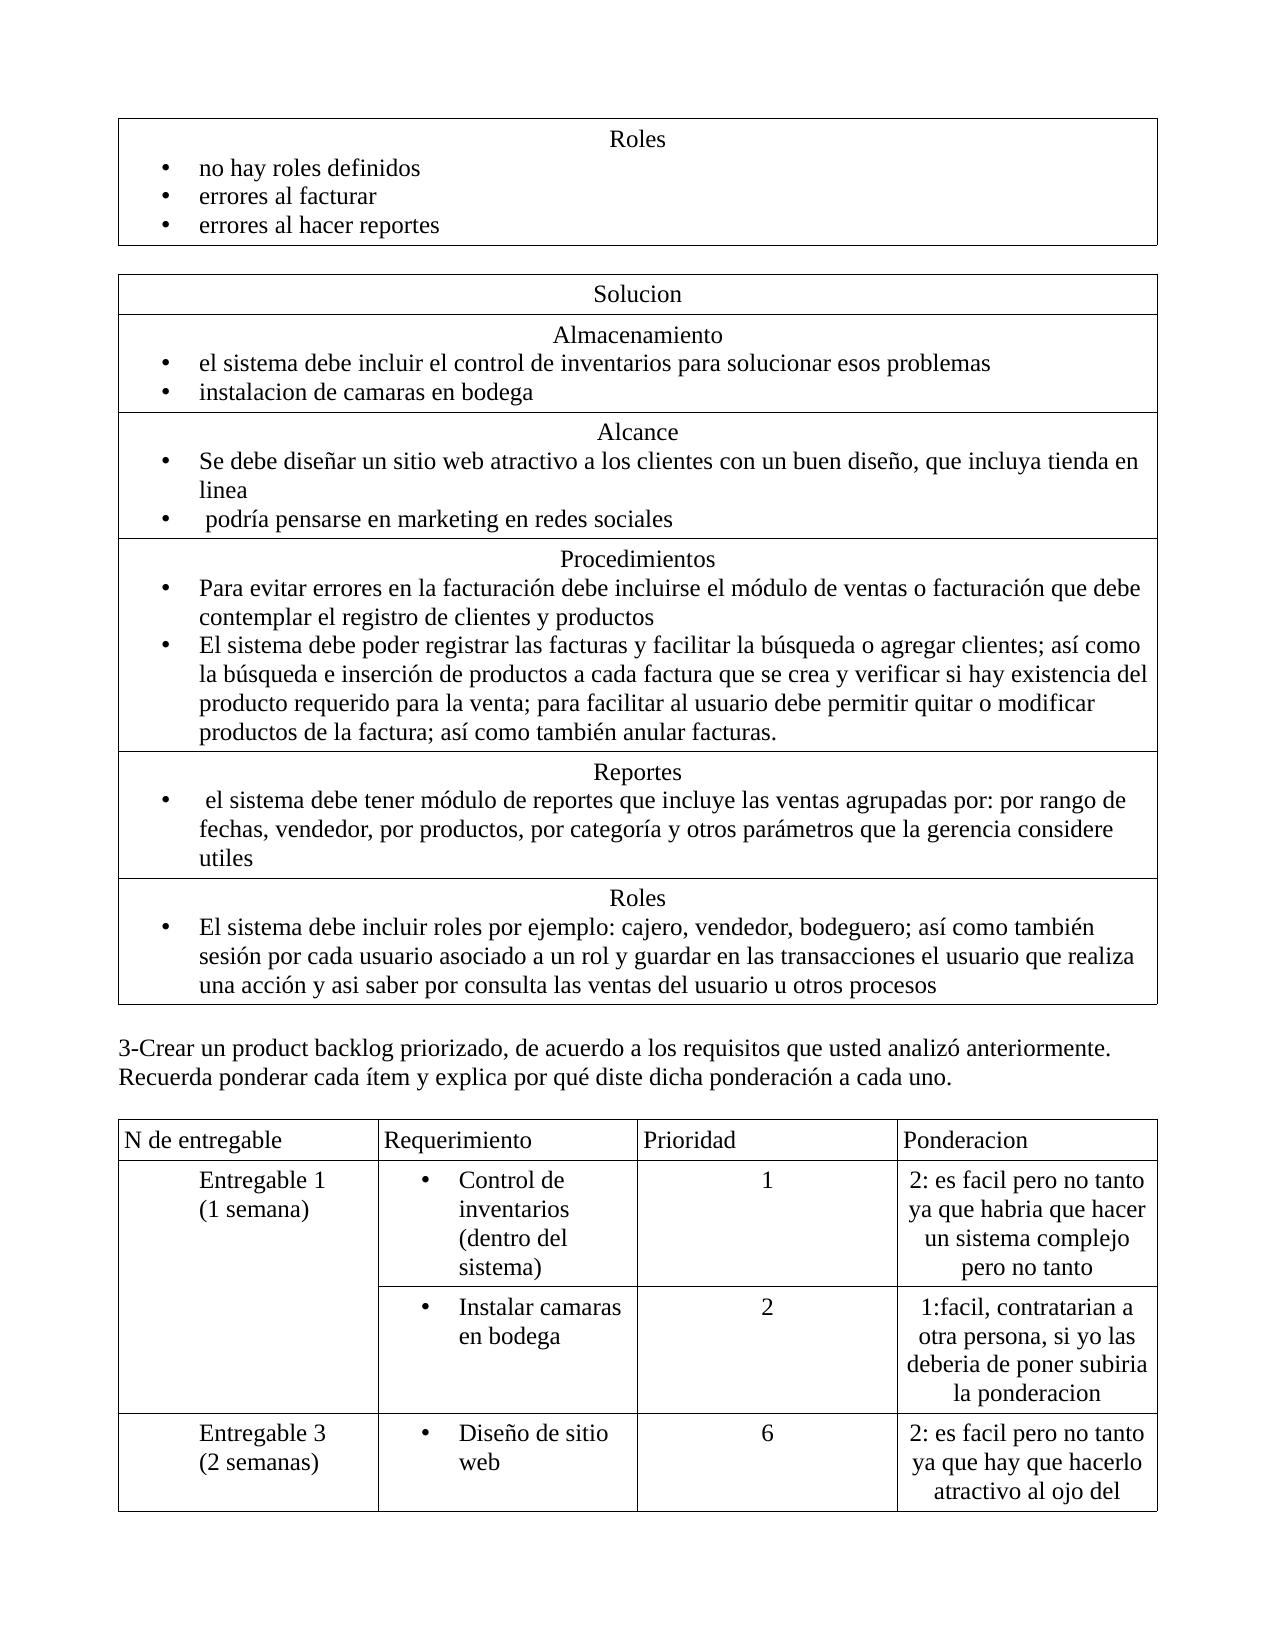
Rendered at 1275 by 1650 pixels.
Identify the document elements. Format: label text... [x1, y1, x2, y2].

table_cell 2: es facil pero no tanto ya que habria que hacer un sistema complejo pero no tanto [898, 1161, 1157, 1286]
table_cell Procedimientos Para evitar errores en la facturación debe incluirse el módulo de ventas o facturación que debe contemplar el registro de clientes y productos El sistema debe poder registrar las facturas y facilitar la búsqueda o agregar clientes; así como la búsqueda e inserción de productos a cada factura que se crea y verificar si hay existencia del producto requerido para la venta; para facilitar al usuario debe permitir quitar o modificar productos de la factura; así como también anular facturas. [119, 539, 1157, 751]
table_cell Entregable 3 (2 semanas) [119, 1414, 378, 1511]
table_cell Roles no hay roles definidos errores al facturar errores al hacer reportes [119, 119, 1157, 245]
table_cell Entregable 1 (1 semana) [119, 1161, 378, 1413]
table_cell Control de inventarios (dentro del sistema) [379, 1161, 637, 1286]
table_cell Roles El sistema debe incluir roles por ejemplo: cajero, vendedor, bodeguero; así como también sesión por cada usuario asociado a un rol y guardar en las transacciones el usuario que realiza una acción y asi saber por consulta las ventas del usuario u otros procesos [119, 879, 1157, 1004]
table_cell Reportes el sistema debe tener módulo de reportes que incluye las ventas agrupadas por: por rango de fechas, vendedor, por productos, por categoría y otros parámetros que la gerencia considere utiles [119, 752, 1157, 878]
table_header Solucion [119, 275, 1157, 314]
table_header Requerimiento [379, 1120, 637, 1159]
table_cell Instalar camaras en bodega [379, 1287, 637, 1413]
table_header N de entregable [119, 1120, 378, 1159]
table_cell 2 [638, 1287, 897, 1413]
table_cell Alcance Se debe diseñar un sitio web atractivo a los clientes con un buen diseño, que incluya tienda en linea podría pensarse en marketing en redes sociales [119, 413, 1157, 538]
table_cell 1:facil, contratarian a otra persona, si yo las deberia de poner subiria la ponderacion [898, 1287, 1157, 1413]
table_cell 2: es facil pero no tanto ya que hay que hacerlo atractivo al ojo del [898, 1414, 1157, 1511]
table_header Prioridad [638, 1120, 897, 1159]
table_cell 1 [638, 1161, 897, 1286]
table_cell 6 [638, 1414, 897, 1511]
text 3-Crear un product backlog priorizado, de acuerdo a los requisitos que usted analizó anteriormente. Recuerda ponderar cada ítem y explica por qué diste dicha ponderación a cada uno. [118, 1033, 1157, 1091]
table_cell Diseño de sitio web [379, 1414, 637, 1511]
table_header Ponderacion [898, 1120, 1157, 1159]
table_cell Almacenamiento el sistema debe incluir el control de inventarios para solucionar esos problemas instalacion de camaras en bodega [119, 315, 1157, 412]
